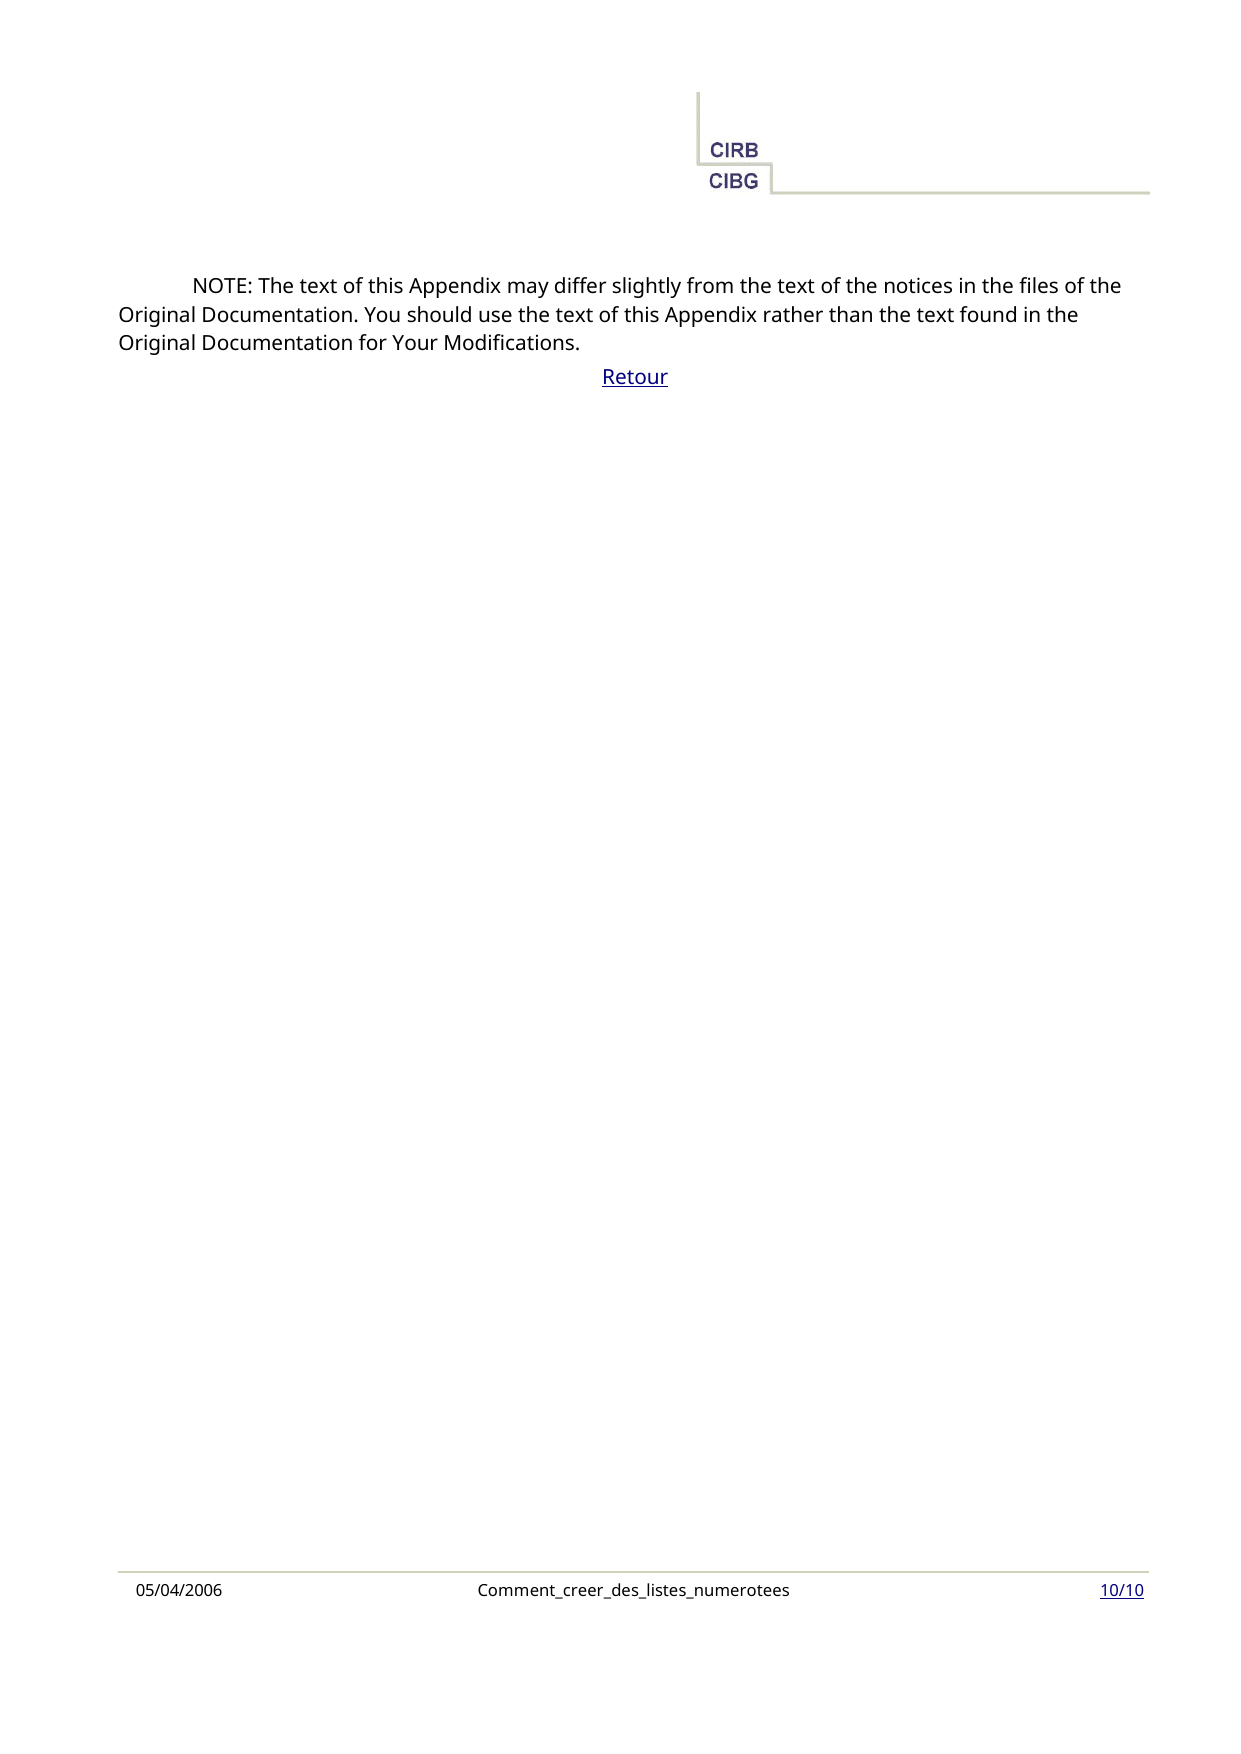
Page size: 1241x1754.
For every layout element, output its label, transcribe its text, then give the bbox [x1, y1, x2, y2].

text NOTE: The text of this Appendix may differ slightly from the text of the notices in the files of the Original Documentation. You should use the text of this Appendix rather than the text found in the Original Documentation for Your Modifications. [118, 271, 1152, 356]
table_header Retour [118, 356, 1152, 396]
picture [609, 92, 1150, 214]
